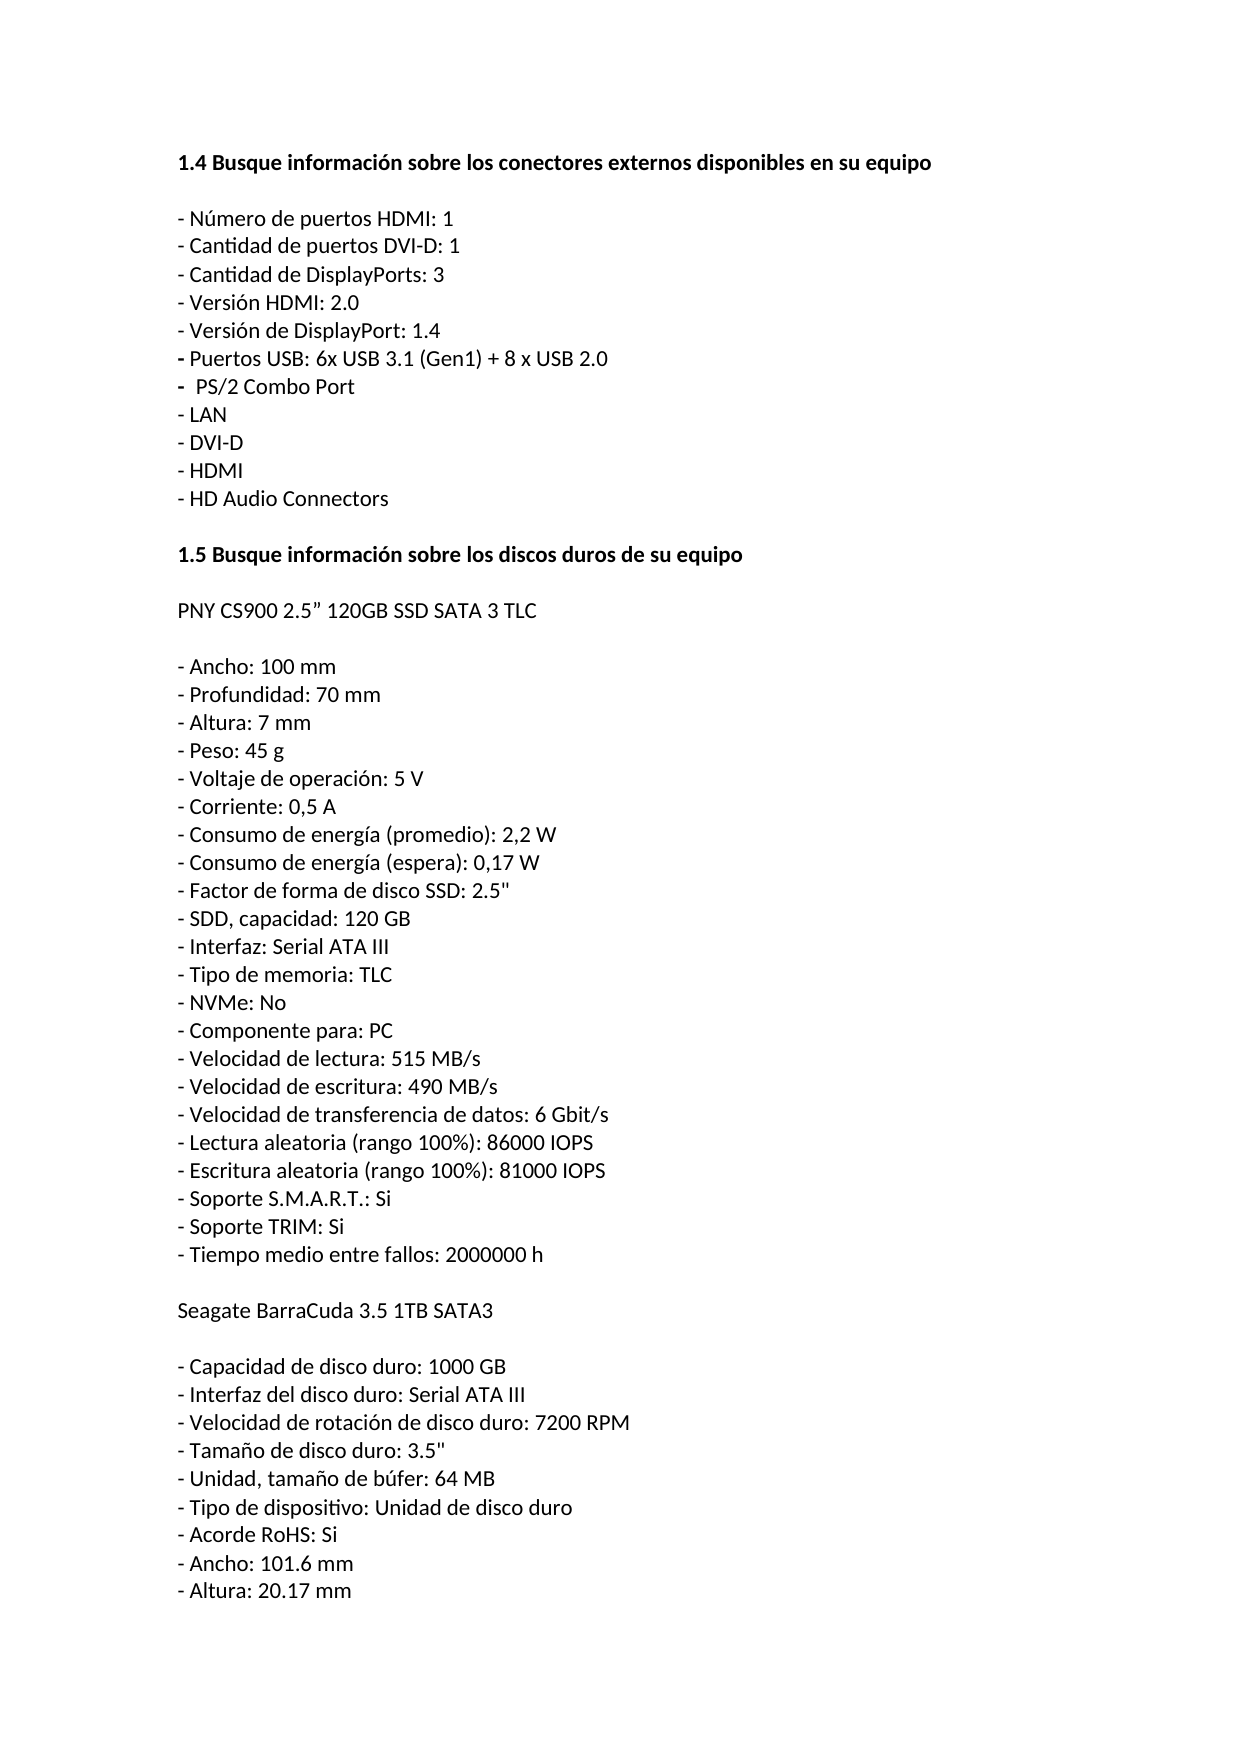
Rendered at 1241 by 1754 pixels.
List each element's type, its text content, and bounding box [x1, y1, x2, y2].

text Seagate BarraCuda 3.5 1TB SATA3 [177, 1296, 1063, 1324]
text - Cantidad de puertos DVI-D: 1 [177, 232, 1063, 260]
text - Ancho: 100 mm [177, 652, 1063, 680]
text - Profundidad: 70 mm [177, 680, 1063, 708]
text - HDMI [177, 456, 1063, 484]
text - Interfaz del disco duro: Serial ATA III [177, 1381, 1063, 1408]
text - Altura: 20.17 mm [177, 1577, 1063, 1605]
text - PS/2 Combo Port [177, 372, 1063, 400]
text - Velocidad de escritura: 490 MB/s [177, 1072, 1063, 1100]
text - Ancho: 101.6 mm [177, 1549, 1063, 1577]
text - Tamaño de disco duro: 3.5" [177, 1437, 1063, 1464]
text - Velocidad de lectura: 515 MB/s [177, 1044, 1063, 1072]
text 1.5 Busque información sobre los discos duros de su equipo [177, 540, 1063, 568]
text - Soporte S.M.A.R.T.: Si [177, 1184, 1063, 1212]
text - Lectura aleatoria (rango 100%): 86000 IOPS [177, 1128, 1063, 1156]
text - Interfaz: Serial ATA III [177, 932, 1063, 960]
text - Consumo de energía (espera): 0,17 W [177, 848, 1063, 876]
text - Cantidad de DisplayPorts: 3 [177, 260, 1063, 288]
text - Velocidad de transferencia de datos: 6 Gbit/s [177, 1100, 1063, 1128]
text - Velocidad de rotación de disco duro: 7200 RPM [177, 1408, 1063, 1437]
text - Puertos USB: 6x USB 3.1 (Gen1) + 8 x USB 2.0 [177, 344, 1063, 372]
text - Factor de forma de disco SSD: 2.5" [177, 876, 1063, 904]
text - Altura: 7 mm [177, 708, 1063, 736]
text - SDD, capacidad: 120 GB [177, 904, 1063, 932]
text - LAN [177, 400, 1063, 428]
text - Voltaje de operación: 5 V [177, 764, 1063, 792]
text - Tiempo medio entre fallos: 2000000 h [177, 1240, 1063, 1268]
text - Peso: 45 g [177, 736, 1063, 764]
text - Componente para: PC [177, 1016, 1063, 1044]
text - Tipo de dispositivo: Unidad de disco duro [177, 1493, 1063, 1521]
text - Tipo de memoria: TLC [177, 960, 1063, 988]
text - Versión de DisplayPort: 1.4 [177, 316, 1063, 344]
text PNY CS900 2.5” 120GB SSD SATA 3 TLC [177, 596, 1063, 624]
text - Corriente: 0,5 A [177, 792, 1063, 820]
text - Número de puertos HDMI: 1 [177, 204, 1063, 232]
text - Capacidad de disco duro: 1000 GB [177, 1352, 1063, 1381]
text - Versión HDMI: 2.0 [177, 288, 1063, 316]
text - Soporte TRIM: Si [177, 1212, 1063, 1240]
text 1.4 Busque información sobre los conectores externos disponibles en su equipo [177, 148, 1063, 176]
text - Unidad, tamaño de búfer: 64 MB [177, 1464, 1063, 1493]
text - Escritura aleatoria (rango 100%): 81000 IOPS [177, 1156, 1063, 1184]
text - HD Audio Connectors [177, 484, 1063, 512]
text - DVI-D [177, 428, 1063, 456]
text - Acorde RoHS: Si [177, 1521, 1063, 1549]
text - NVMe: No [177, 988, 1063, 1016]
text - Consumo de energía (promedio): 2,2 W [177, 820, 1063, 848]
